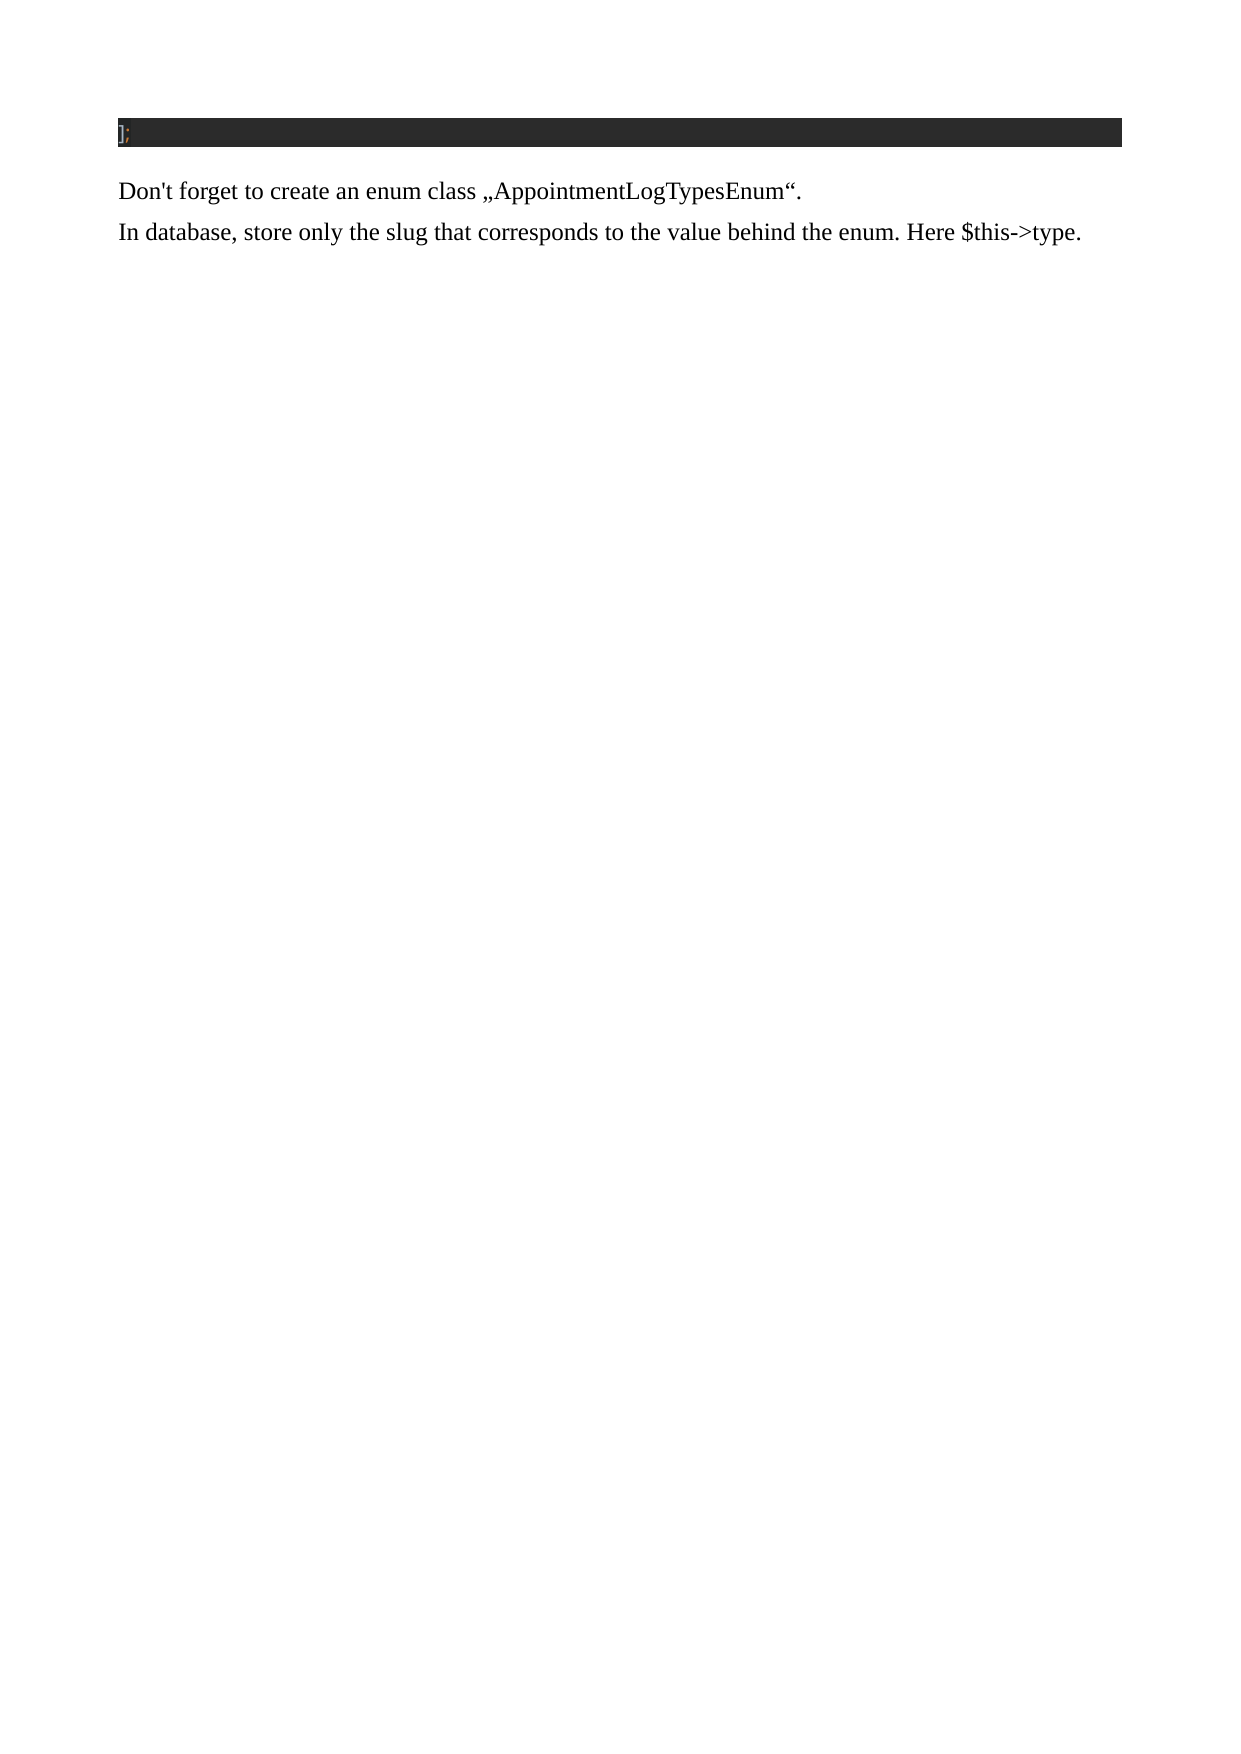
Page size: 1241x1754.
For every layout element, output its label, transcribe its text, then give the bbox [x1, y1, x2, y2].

text Don't forget to create an enum class „AppointmentLogTypesEnum“. [118, 176, 1122, 205]
text ]; [118, 118, 1122, 147]
text In database, store only the slug that corresponds to the value behind the enum. Here $this->type. [118, 217, 1122, 246]
